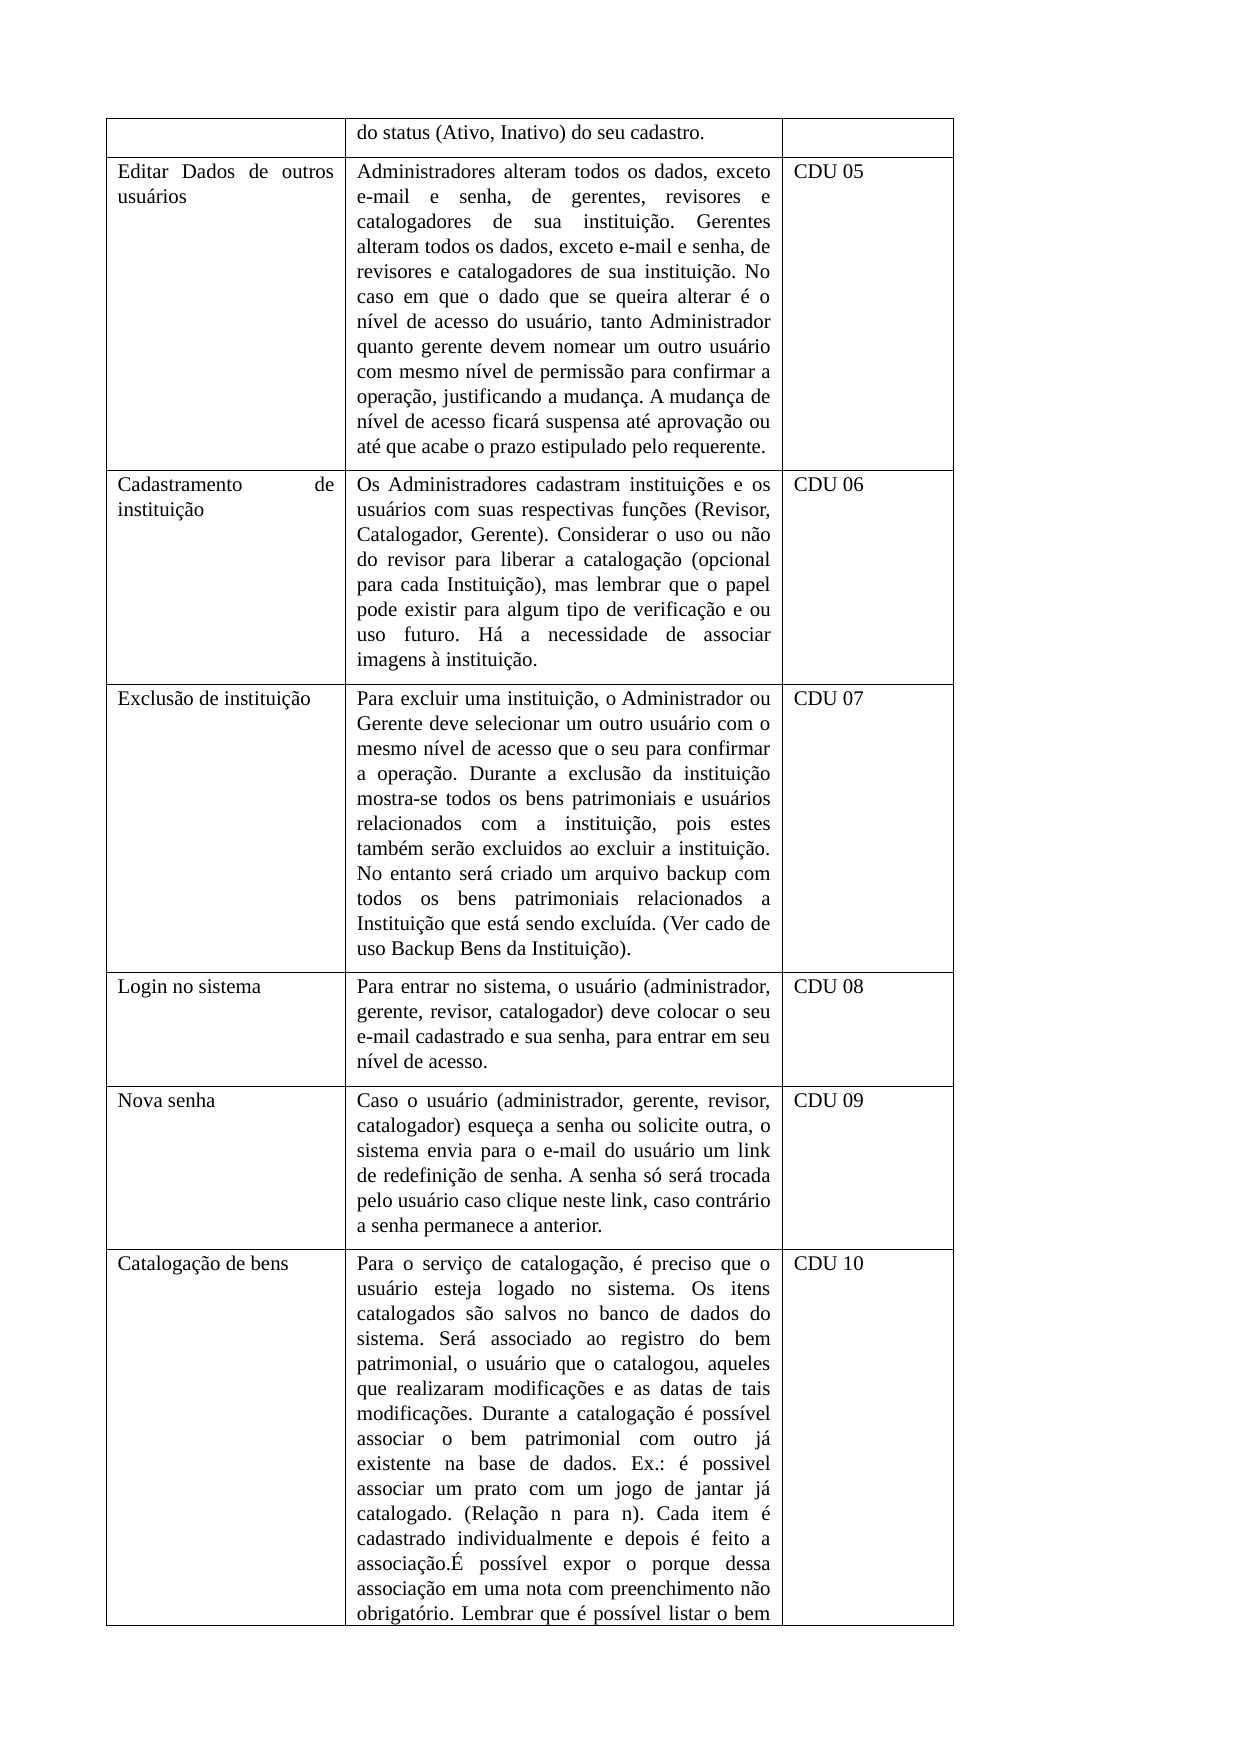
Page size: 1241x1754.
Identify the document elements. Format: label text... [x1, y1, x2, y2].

table_cell CDU 05 [783, 158, 953, 470]
table_cell Exclusão de instituição [107, 685, 345, 972]
table_cell Para o serviço de catalogação, é preciso que o usuário esteja logado no sistema. Os itens catalogados são salvos no banco de dados do sistema. Será associado ao registro do bem patrimonial, o usuário que o catalogou, aqueles que realizaram modificações e as datas de tais modificações. Durante a catalogação é possível associar o bem patrimonial com outro já existente na base de dados. Ex.: é possivel associar um prato com um jogo de jantar já catalogado. (Relação n para n). Cada item é cadastrado individualmente e depois é feito a associação.É possível expor o porque dessa associação em uma nota com preenchimento não obrigatório. Lembrar que é possível listar o bem [346, 1250, 782, 1625]
table_cell Cadastramento de instituição [107, 471, 345, 684]
table_cell Editar Dados de outros usuários [107, 158, 345, 470]
table_cell Nova senha [107, 1087, 345, 1249]
table_cell [783, 119, 953, 157]
table_cell CDU 10 [783, 1250, 953, 1625]
table_cell CDU 08 [783, 973, 953, 1086]
table_cell do status (Ativo, Inativo) do seu cadastro. [346, 119, 782, 157]
table_cell Para entrar no sistema, o usuário (administrador, gerente, revisor, catalogador) deve colocar o seu e-mail cadastrado e sua senha, para entrar em seu nível de acesso. [346, 973, 782, 1086]
table_cell Caso o usuário (administrador, gerente, revisor, catalogador) esqueça a senha ou solicite outra, o sistema envia para o e-mail do usuário um link de redefinição de senha. A senha só será trocada pelo usuário caso clique neste link, caso contrário a senha permanece a anterior. [346, 1087, 782, 1249]
table_cell CDU 09 [783, 1087, 953, 1249]
table_cell Os Administradores cadastram instituições e os usuários com suas respectivas funções (Revisor, Catalogador, Gerente). Considerar o uso ou não do revisor para liberar a catalogação (opcional para cada Instituição), mas lembrar que o papel pode existir para algum tipo de verificação e ou uso futuro. Há a necessidade de associar imagens à instituição. [346, 471, 782, 684]
table_cell Catalogação de bens [107, 1250, 345, 1625]
table_cell Para excluir uma instituição, o Administrador ou Gerente deve selecionar um outro usuário com o mesmo nível de acesso que o seu para confirmar a operação. Durante a exclusão da instituição mostra-se todos os bens patrimoniais e usuários relacionados com a instituição, pois estes também serão excluidos ao excluir a instituição. No entanto será criado um arquivo backup com todos os bens patrimoniais relacionados a Instituição que está sendo excluída. (Ver cado de uso Backup Bens da Instituição). [346, 685, 782, 972]
table_cell CDU 07 [783, 685, 953, 972]
table_cell CDU 06 [783, 471, 953, 684]
table_cell Administradores alteram todos os dados, exceto e-mail e senha, de gerentes, revisores e catalogadores de sua instituição. Gerentes alteram todos os dados, exceto e-mail e senha, de revisores e catalogadores de sua instituição. No caso em que o dado que se queira alterar é o nível de acesso do usuário, tanto Administrador quanto gerente devem nomear um outro usuário com mesmo nível de permissão para confirmar a operação, justificando a mudança. A mudança de nível de acesso ficará suspensa até aprovação ou até que acabe o prazo estipulado pelo requerente. [346, 158, 782, 470]
table_cell [107, 119, 345, 157]
table_cell Login no sistema [107, 973, 345, 1086]
